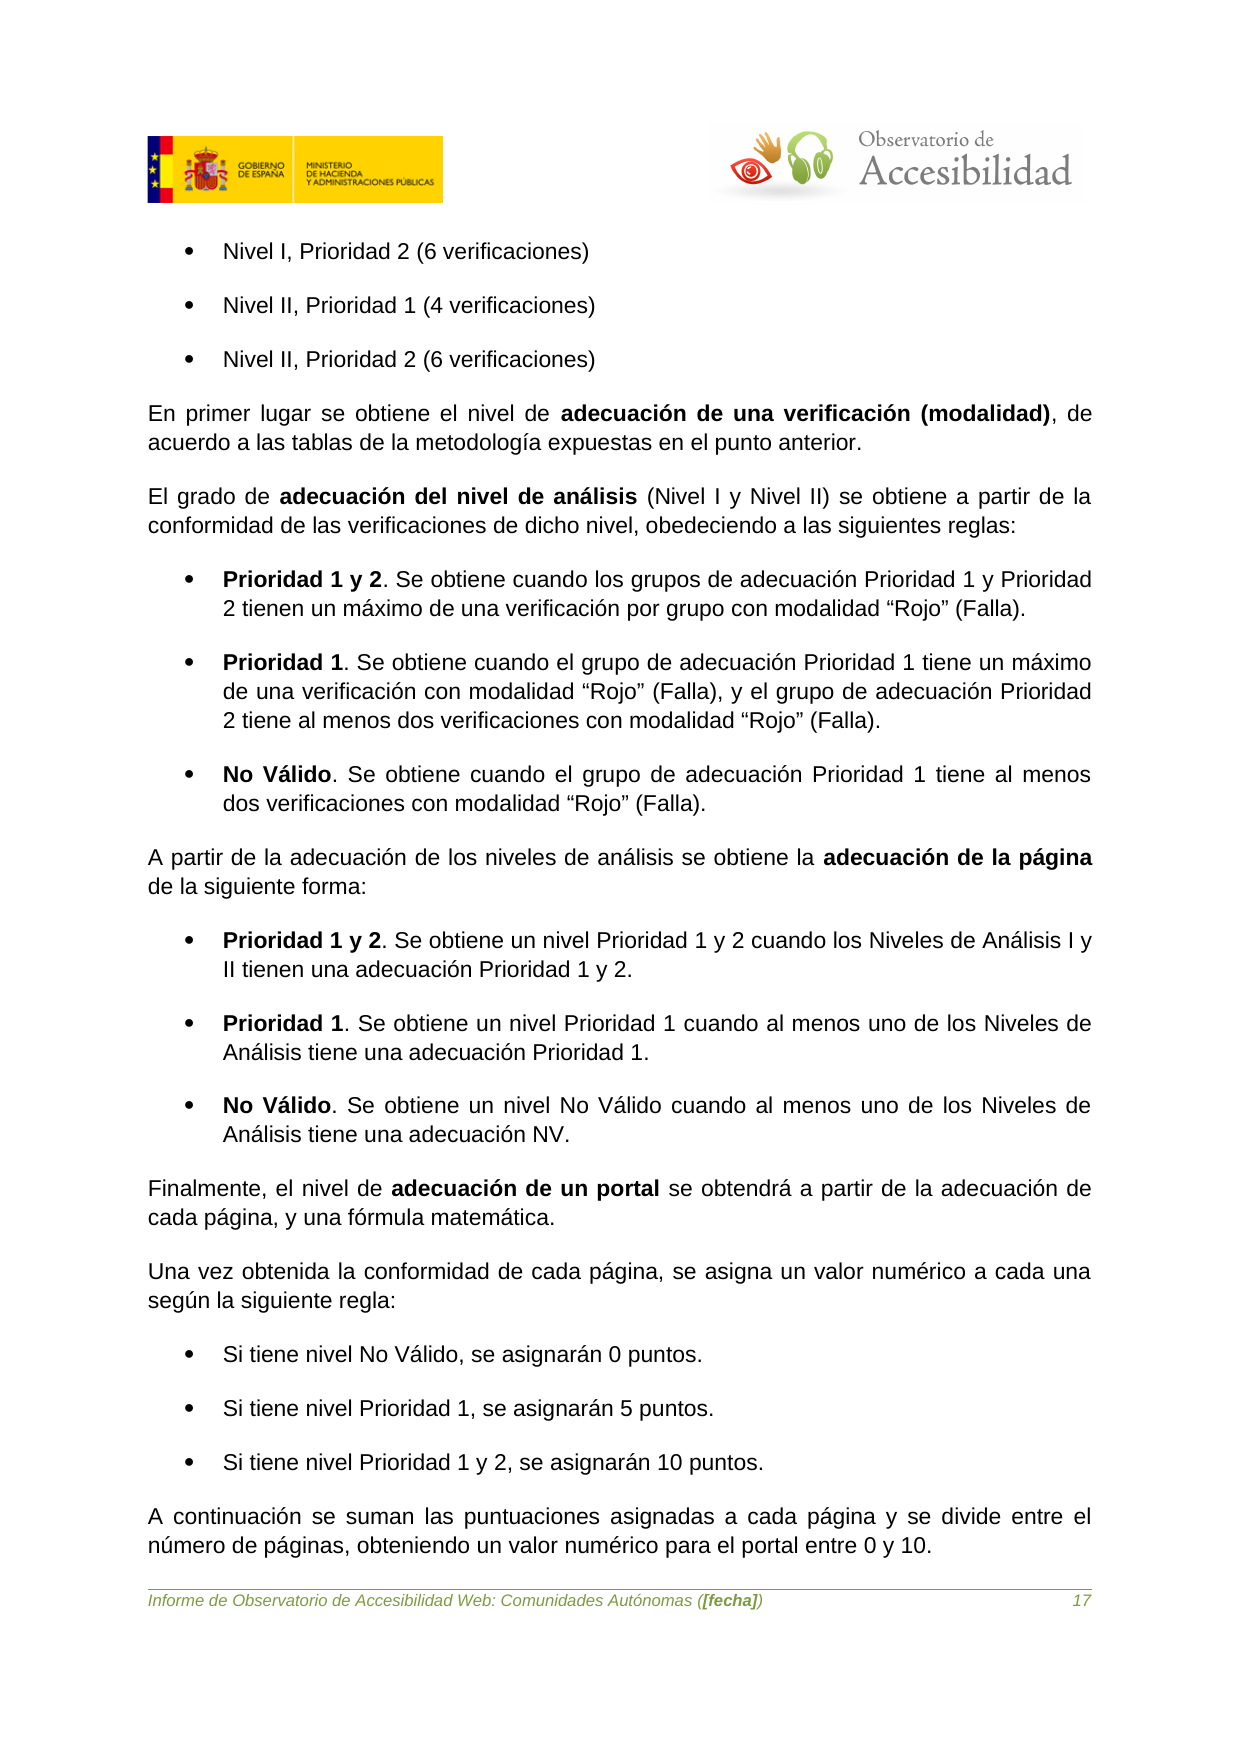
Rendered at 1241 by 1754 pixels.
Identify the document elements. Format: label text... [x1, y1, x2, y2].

list Nivel II, Prioridad 2 (6 verificaciones) [185, 346, 1092, 372]
list Prioridad 1. Se obtiene cuando el grupo de adecuación Prioridad 1 tiene un máximo de una verificación con modalidad “Rojo” (Falla), y el grupo de adecuación Prioridad 2 tiene al menos dos verificaciones con modalidad “Rojo” (Falla). [185, 649, 1092, 733]
list Si tiene nivel Prioridad 1 y 2, se asignarán 10 puntos. [185, 1449, 1092, 1475]
text En primer lugar se obtiene el nivel de adecuación de una verificación (modalidad), de acuerdo a las tablas de la metodología expuestas en el punto anterior. [148, 400, 1092, 455]
list No Válido. Se obtiene cuando el grupo de adecuación Prioridad 1 tiene al menos dos verificaciones con modalidad “Rojo” (Falla). [185, 761, 1092, 816]
list Si tiene nivel No Válido, se asignarán 0 puntos. [185, 1341, 1092, 1367]
text El grado de adecuación del nivel de análisis (Nivel I y Nivel II) se obtiene a partir de la conformidad de las verificaciones de dicho nivel, obedeciendo a las siguientes reglas: [148, 483, 1092, 538]
list Prioridad 1 y 2. Se obtiene cuando los grupos de adecuación Prioridad 1 y Prioridad 2 tienen un máximo de una verificación por grupo con modalidad “Rojo” (Falla). [185, 566, 1092, 621]
picture [710, 122, 1086, 205]
text Una vez obtenida la conformidad de cada página, se asigna un valor numérico a cada una según la siguiente regla: [148, 1258, 1092, 1313]
list Nivel II, Prioridad 1 (4 verificaciones) [185, 292, 1092, 318]
list Prioridad 1 y 2. Se obtiene un nivel Prioridad 1 y 2 cuando los Niveles de Análisis I y II tienen una adecuación Prioridad 1 y 2. [185, 927, 1092, 982]
list Nivel I, Prioridad 2 (6 verificaciones) [185, 238, 1092, 264]
list Prioridad 1. Se obtiene un nivel Prioridad 1 cuando al menos uno de los Niveles de Análisis tiene una adecuación Prioridad 1. [185, 1009, 1092, 1065]
list Si tiene nivel Prioridad 1, se asignarán 5 puntos. [185, 1395, 1092, 1421]
picture [147, 136, 443, 203]
text A partir de la adecuación de los niveles de análisis se obtiene la adecuación de la página de la siguiente forma: [148, 844, 1092, 899]
text Finalmente, el nivel de adecuación de un portal se obtendrá a partir de la adecuación de cada página, y una fórmula matemática. [148, 1175, 1092, 1231]
text A continuación se suman las puntuaciones asignadas a cada página y se divide entre el número de páginas, obteniendo un valor numérico para el portal entre 0 y 10. [148, 1503, 1092, 1558]
list No Válido. Se obtiene un nivel No Válido cuando al menos uno de los Niveles de Análisis tiene una adecuación NV. [185, 1092, 1092, 1148]
